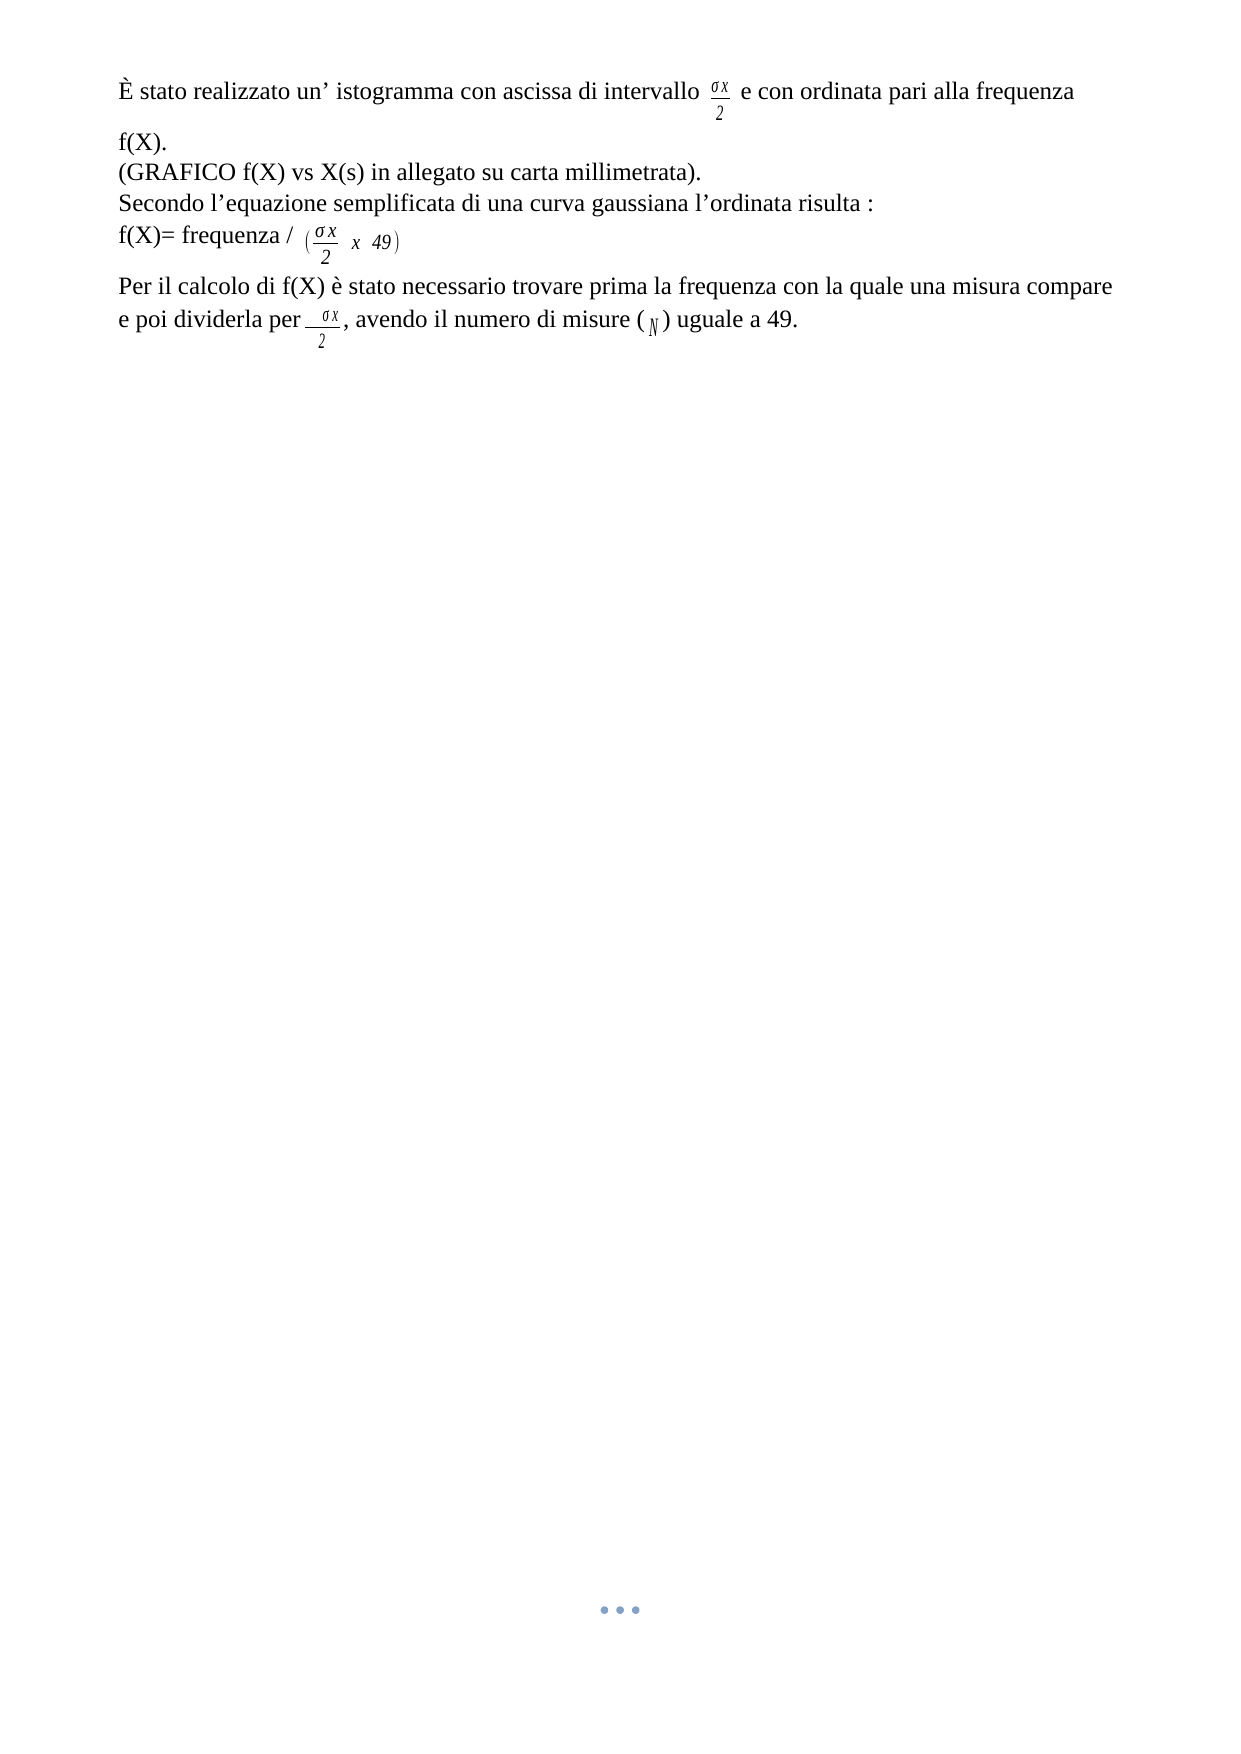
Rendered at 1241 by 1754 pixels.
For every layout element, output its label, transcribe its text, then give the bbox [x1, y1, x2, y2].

text (GRAFICO f(X) vs X(s) in allegato su carta millimetrata). [118, 157, 1122, 186]
text f(X)= frequenza / [118, 218, 1122, 270]
text Per il calcolo di f(X) è stato necessario trovare prima la frequenza con la quale una misura compare e poi dividerla per, avendo il numero di misure () uguale a 49. [118, 271, 1122, 353]
text Secondo l’equazione semplificata di una curva gaussiana l’ordinata risulta : [118, 188, 1122, 217]
text È stato realizzato un’ istogramma con ascissa di intervallo e con ordinata pari alla frequenza f(X). [118, 74, 1122, 156]
